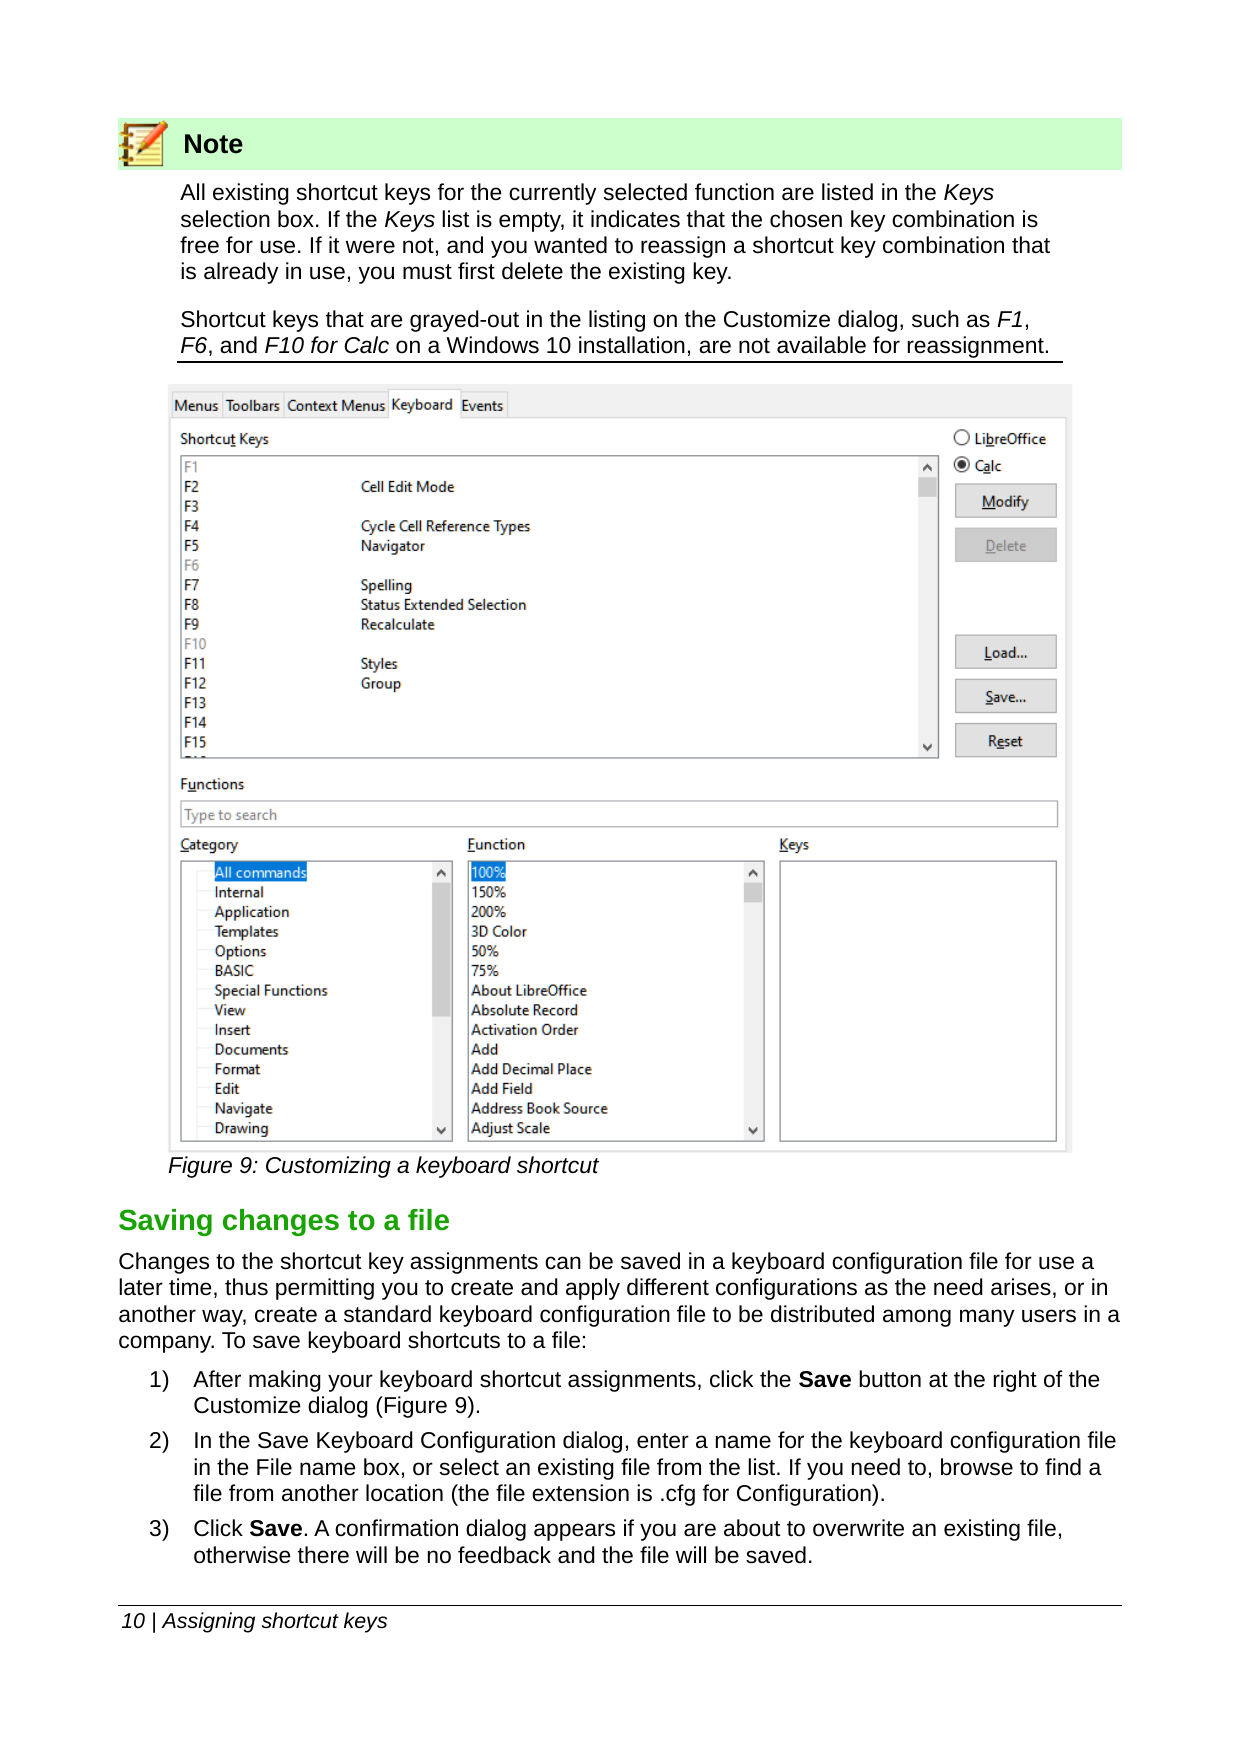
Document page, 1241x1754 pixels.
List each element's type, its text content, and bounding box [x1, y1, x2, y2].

picture [167, 384, 1073, 1153]
list Click Save. A confirmation dialog appears if you are about to overwrite an existing file, otherwise there will be no feedback and the file will be saved. [169, 1515, 1122, 1568]
picture [119, 119, 170, 170]
text All existing shortcut keys for the currently selected function are listed in the Keys selection box. If the Keys list is empty, it indicates that the chosen key combination is free for use. If it were not, and you wanted to reassign a shortcut key combination that is already in use, you must first delete the existing key. [177, 176, 1063, 284]
text Figure 9: Customizing a keyboard shortcut [168, 1153, 1072, 1178]
subtitle Note [118, 118, 1122, 170]
subtitle Saving changes to a file [118, 1203, 1122, 1236]
list In the Save Keyboard Configuration dialog, enter a name for the keyboard configuration file in the File name box, or select an existing file from the list. If you need to, browse to find a file from another location (the file extension is .cfg for Configuration). [169, 1427, 1122, 1506]
text Shortcut keys that are grayed-out in the listing on the Customize dialog, such as F1, F6, and F10 for Calc on a Windows 10 installation, are not available for reassignment. [177, 303, 1063, 361]
list After making your keyboard shortcut assignments, click the Save button at the right of the Customize dialog (Figure 9). [169, 1366, 1122, 1418]
list Changes to the shortcut key assignments can be saved in a keyboard configuration file for use a later time, thus permitting you to create and apply different configurations as the need arises, or in another way, create a standard keyboard configuration file to be distributed among many users in a company. To save keyboard shortcuts to a file: [118, 1248, 1122, 1353]
